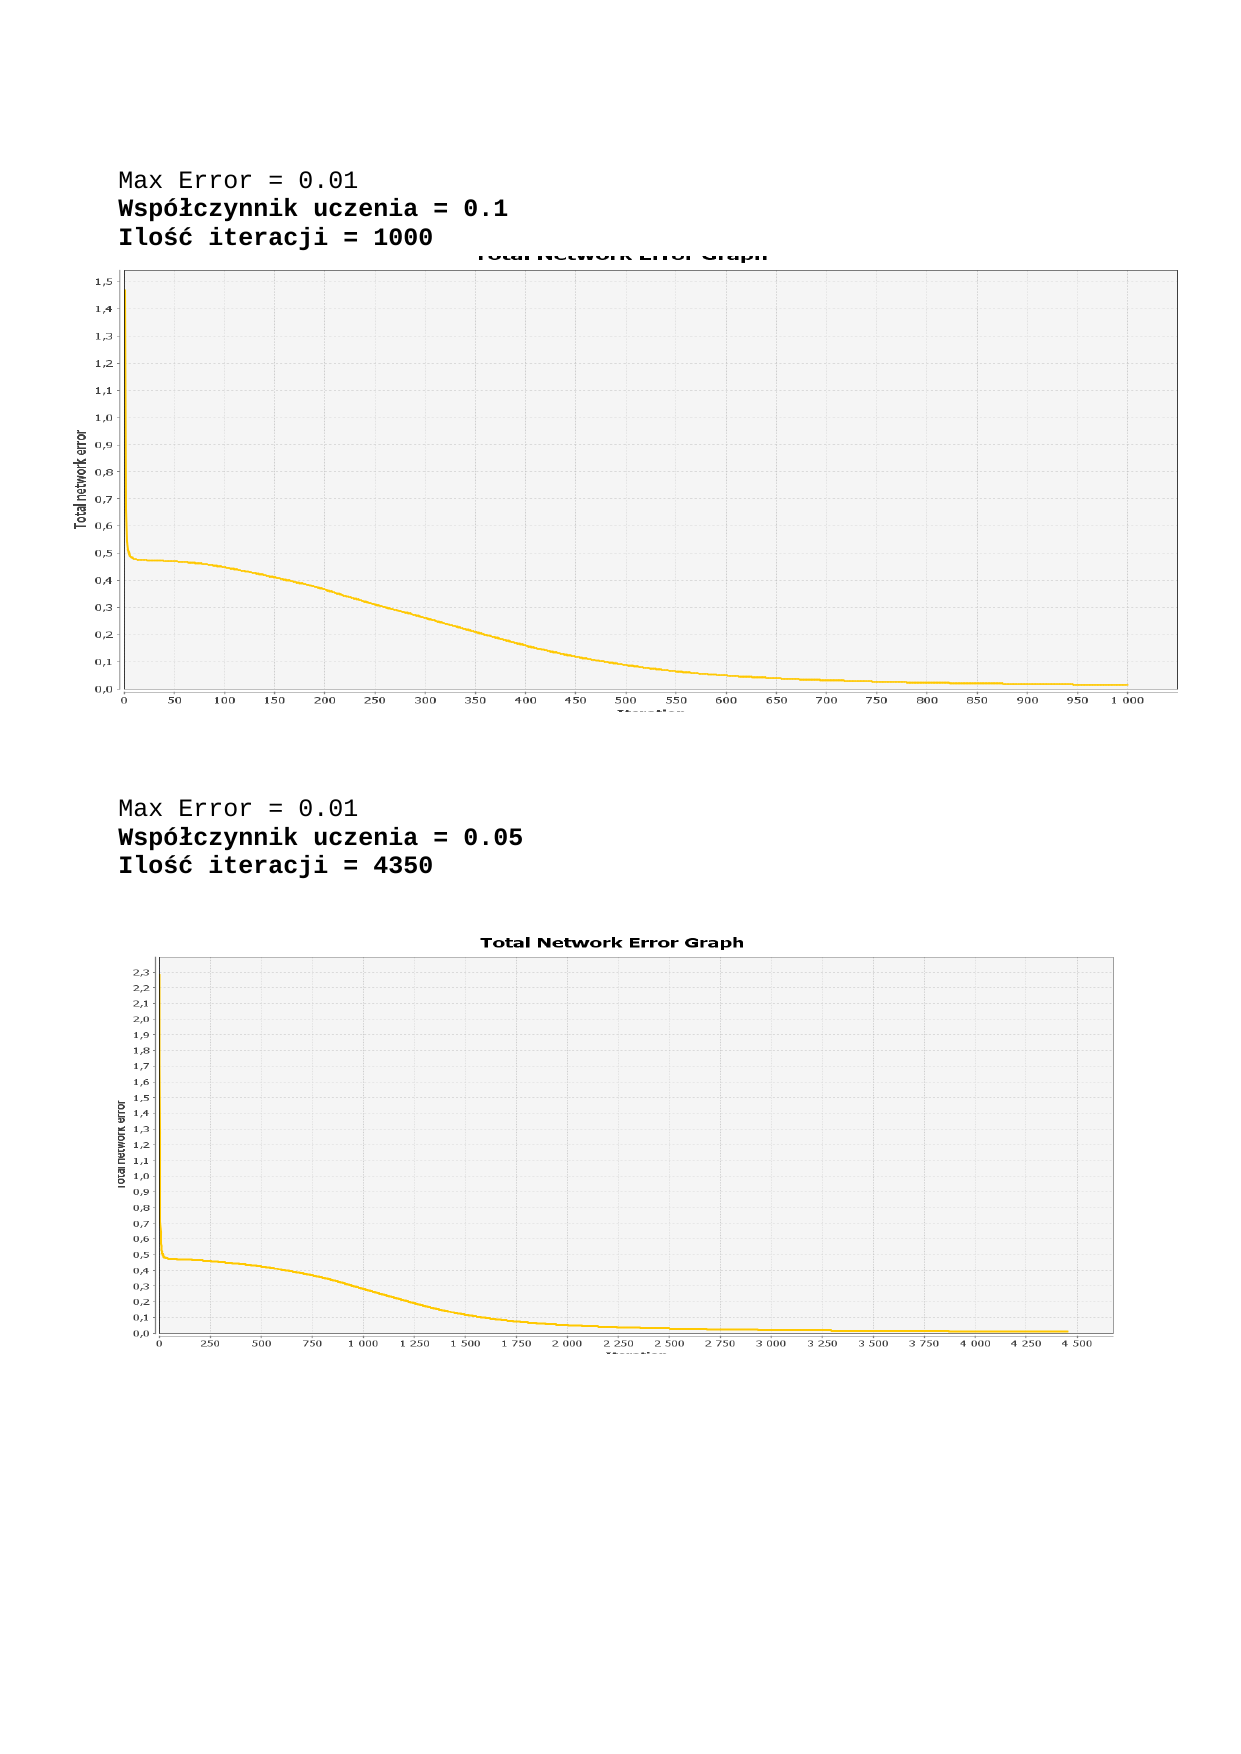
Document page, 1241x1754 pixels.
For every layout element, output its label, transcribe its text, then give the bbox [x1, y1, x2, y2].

picture [59, 256, 1182, 712]
picture [118, 934, 1123, 1354]
text Max Error = 0.01 [118, 796, 1122, 824]
text Ilość iteracji = 4350 [118, 852, 1122, 881]
text Max Error = 0.01 [118, 168, 1122, 196]
text Współczynnik uczenia = 0.1 [118, 196, 1122, 224]
text Współczynnik uczenia = 0.05 [118, 824, 1122, 852]
text Ilość iteracji = 1000 [118, 224, 1122, 253]
